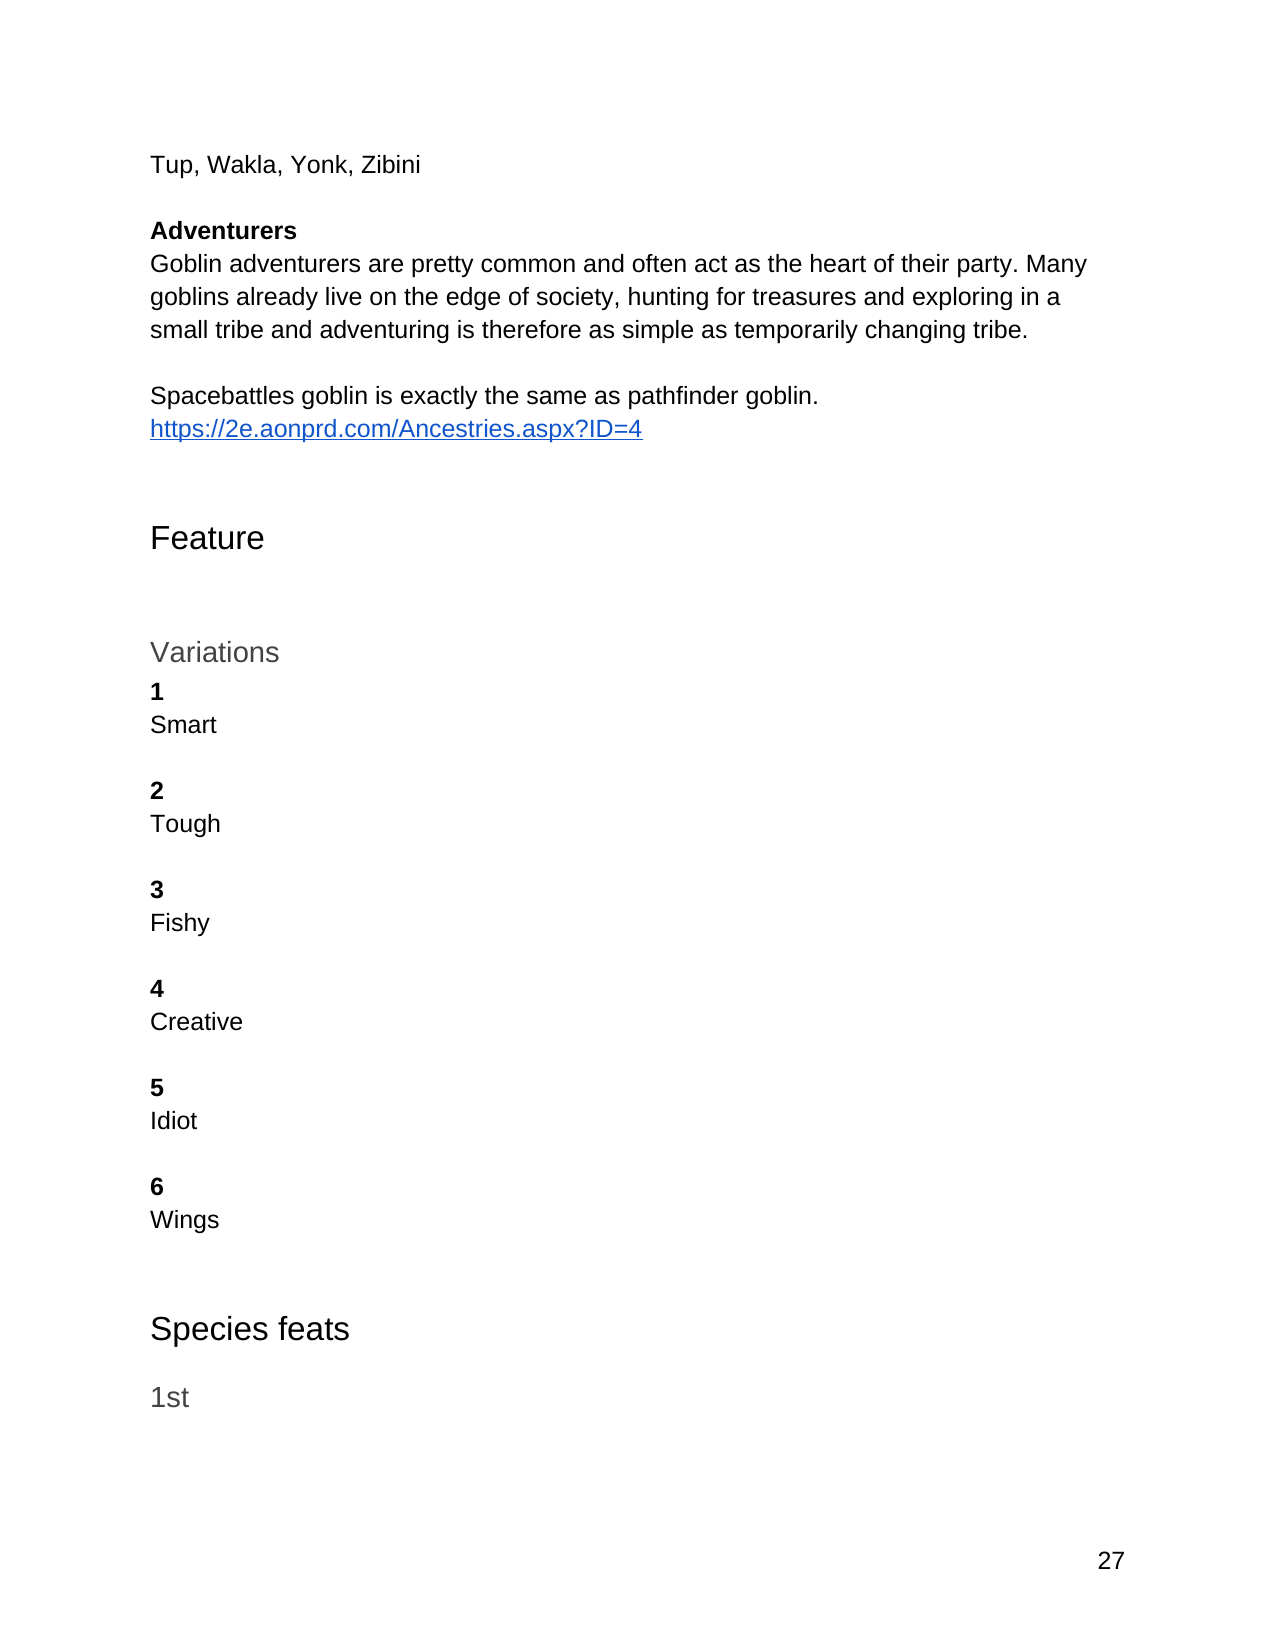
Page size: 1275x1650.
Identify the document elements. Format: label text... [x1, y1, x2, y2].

subtitle Variations [150, 635, 1125, 668]
text 3 [150, 875, 1125, 904]
text Tup, Wakla, Yonk, Zibini [150, 150, 1125, 179]
text Creative [150, 1007, 1125, 1036]
text 2 [150, 776, 1125, 805]
text Fishy [150, 908, 1125, 937]
subtitle Feature [150, 518, 1125, 556]
text 5 [150, 1073, 1125, 1102]
text Adventurers [150, 216, 1125, 245]
text https://2e.aonprd.com/Ancestries.aspx?ID=4 [150, 414, 1125, 443]
subtitle 1st [150, 1381, 1125, 1414]
text 6 [150, 1172, 1125, 1201]
text 4 [150, 974, 1125, 1003]
text Idiot [150, 1106, 1125, 1135]
text 1 [150, 677, 1125, 706]
subtitle Species feats [150, 1309, 1125, 1347]
text Wings [150, 1205, 1125, 1234]
text Smart [150, 710, 1125, 739]
text Goblin adventurers are pretty common and often act as the heart of their party. Many goblins already live on the edge of society, hunting for treasures and exploring in a small tribe and adventuring is therefore as simple as temporarily changing tribe. [150, 249, 1125, 344]
text Spacebattles goblin is exactly the same as pathfinder goblin. [150, 381, 1125, 410]
text Tough [150, 809, 1125, 838]
